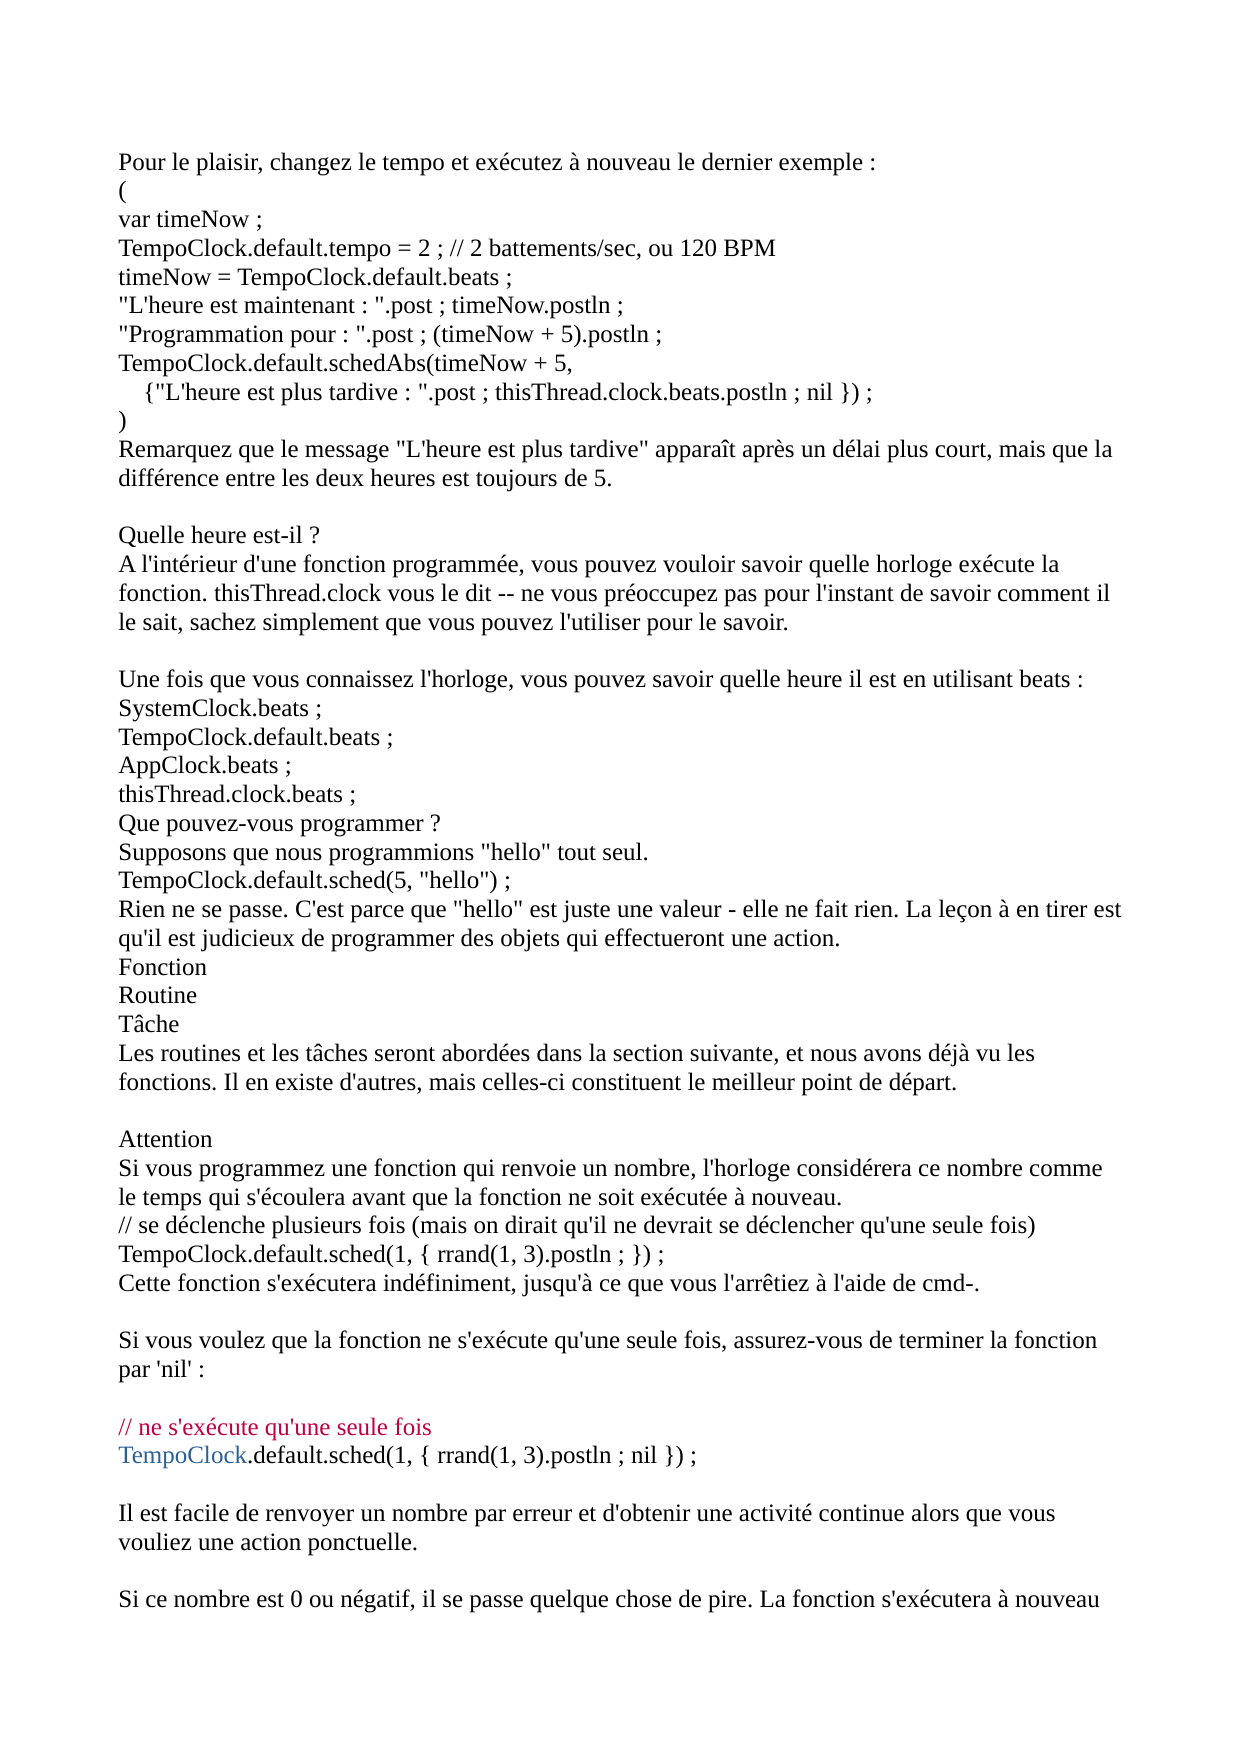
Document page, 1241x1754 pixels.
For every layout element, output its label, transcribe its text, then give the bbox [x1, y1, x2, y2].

text Il est facile de renvoyer un nombre par erreur et d'obtenir une activité continue alors que vous vouliez une action ponctuelle. Si ce nombre est 0 ou négatif, il se passe quelque chose de pire. La fonction s'exécutera à nouveau [118, 1469, 1122, 1613]
text // ne s'exécute qu'une seule fois TempoClock.default.sched(1, { rrand(1, 3).postln ; nil }) ; [118, 1383, 1122, 1469]
text Pour le plaisir, changez le tempo et exécutez à nouveau le dernier exemple : ( var timeNow ; TempoClock.default.tempo = 2 ; // 2 battements/sec, ou 120 BPM timeNow = TempoClock.default.beats ; "L'heure est maintenant : ".post ; timeNow.postln ; "Programmation pour : ".post ; (timeNow + 5).postln ; TempoClock.default.schedAbs(timeNow + 5, {"L'heure est plus tardive : ".post ; thisThread.clock.beats.postln ; nil }) ; ) Remarquez que le message "L'heure est plus tardive" apparaît après un délai plus court, mais que la différence entre les deux heures est toujours de 5. Quelle heure est-il ? A l'intérieur d'une fonction programmée, vous pouvez vouloir savoir quelle horloge exécute la fonction. thisThread.clock vous le dit -- ne vous préoccupez pas pour l'instant de savoir comment il le sait, sachez simplement que vous pouvez l'utiliser pour le savoir. Une fois que vous connaissez l'horloge, vous pouvez savoir quelle heure il est en utilisant beats : SystemClock.beats ; TempoClock.default.beats ; AppClock.beats ; thisThread.clock.beats ; Que pouvez-vous programmer ? Supposons que nous programmions "hello" tout seul. TempoClock.default.sched(5, "hello") ; Rien ne se passe. C'est parce que "hello" est juste une valeur - elle ne fait rien. La leçon à en tirer est qu'il est judicieux de programmer des objets qui effectueront une action. Fonction Routine Tâche Les routines et les tâches seront abordées dans la section suivante, et nous avons déjà vu les fonctions. Il en existe d'autres, mais celles-ci constituent le meilleur point de départ. Attention Si vous programmez une fonction qui renvoie un nombre, l'horloge considérera ce nombre comme le temps qui s'écoulera avant que la fonction ne soit exécutée à nouveau. // se déclenche plusieurs fois (mais on dirait qu'il ne devrait se déclencher qu'une seule fois) TempoClock.default.sched(1, { rrand(1, 3).postln ; }) ; Cette fonction s'exécutera indéfiniment, jusqu'à ce que vous l'arrêtiez à l'aide de cmd-. Si vous voulez que la fonction ne s'exécute qu'une seule fois, assurez-vous de terminer la fonction par 'nil' : [118, 118, 1122, 1383]
